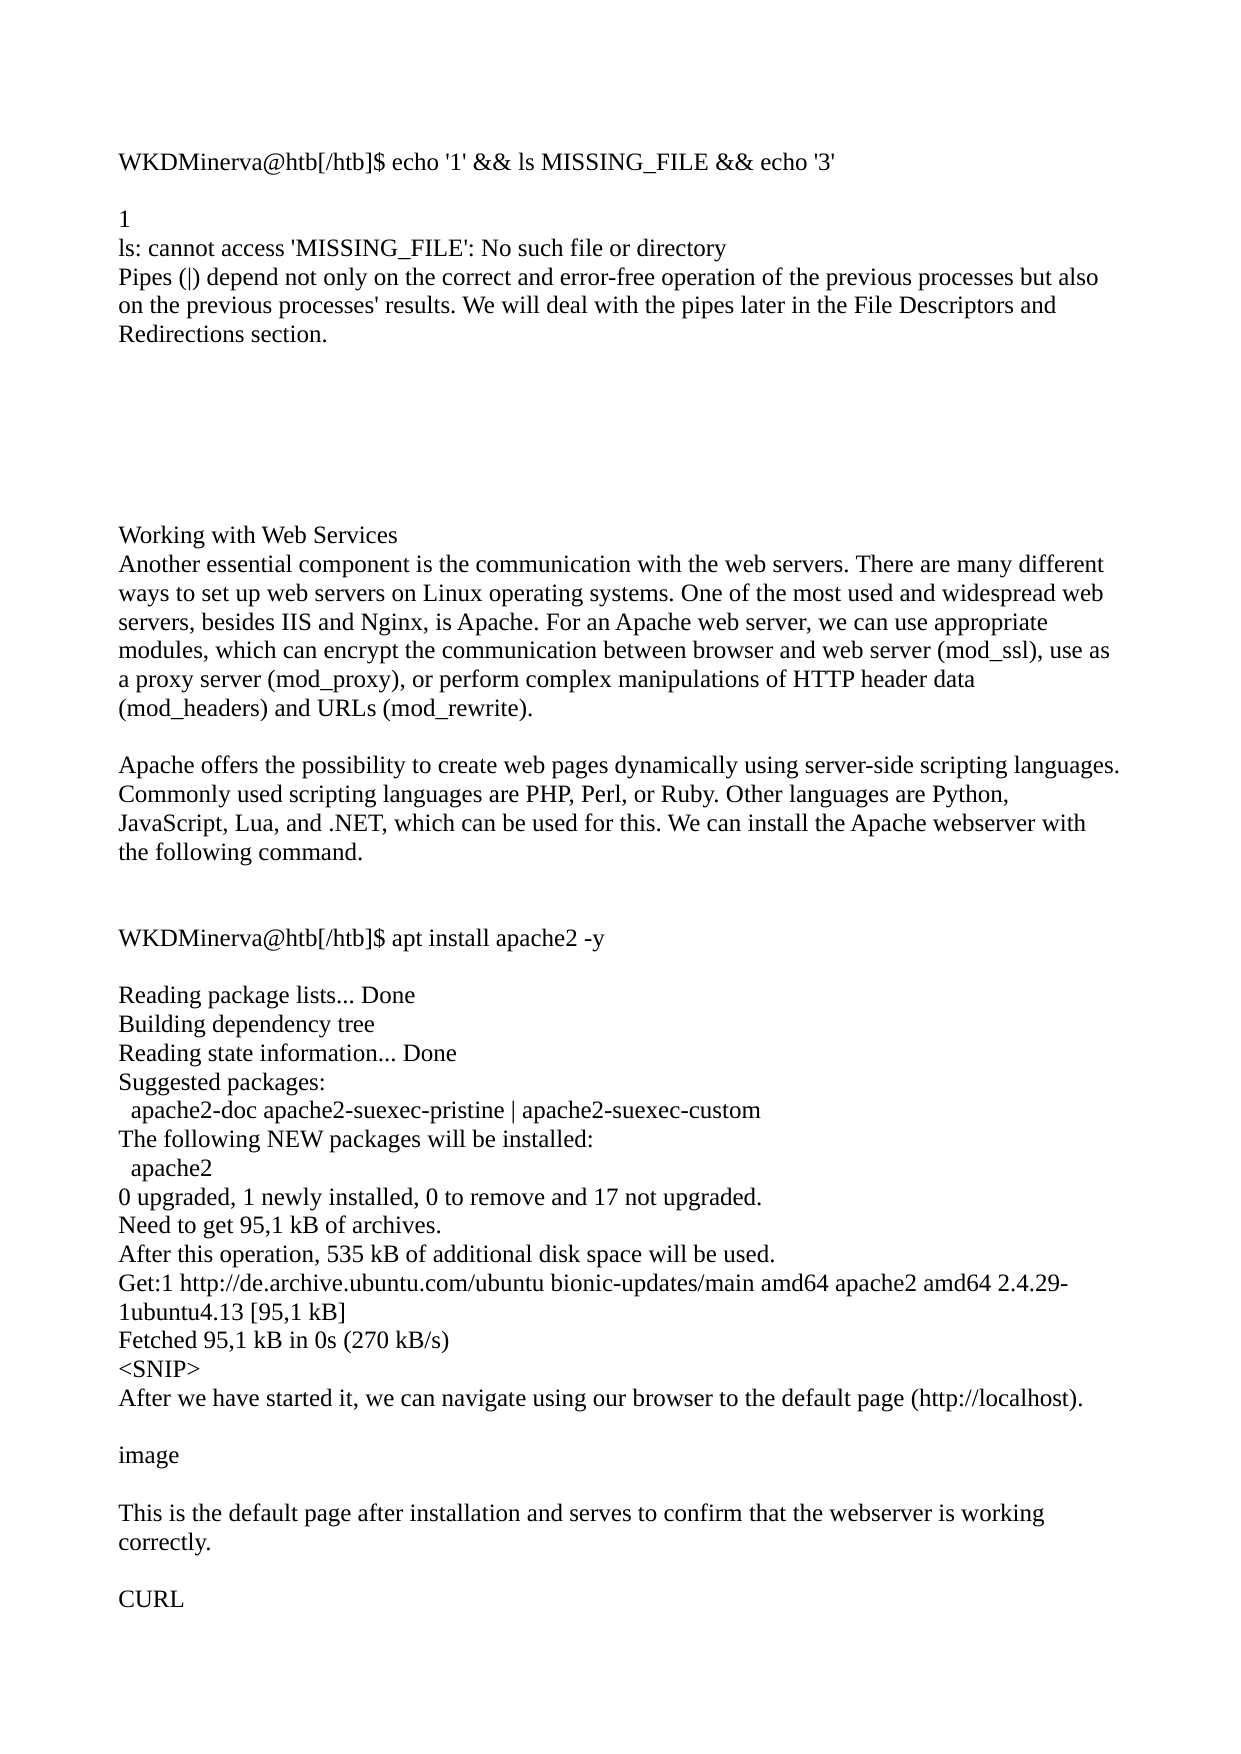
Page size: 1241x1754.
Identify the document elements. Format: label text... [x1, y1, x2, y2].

text Pipes (|) depend not only on the correct and error-free operation of the previous processes but also on the previous processes' results. We will deal with the pipes later in the File Descriptors and Redirections section. [118, 262, 1122, 348]
text CURL [118, 1584, 1122, 1613]
text WKDMinerva@htb[/htb]$ apt install apache2 -y [118, 923, 1122, 952]
text Building dependency tree [118, 1009, 1122, 1038]
text Working with Web Services [118, 521, 1122, 549]
text After this operation, 535 kB of additional disk space will be used. [118, 1239, 1122, 1268]
text apache2-doc apache2-suexec-pristine | apache2-suexec-custom [118, 1096, 1122, 1124]
text Reading package lists... Done [118, 981, 1122, 1009]
text Suggested packages: [118, 1067, 1122, 1096]
text Get:1 http://de.archive.ubuntu.com/ubuntu bionic-updates/main amd64 apache2 amd64 2.4.29-1ubuntu4.13 [95,1 kB] [118, 1268, 1122, 1326]
text Fetched 95,1 kB in 0s (270 kB/s) [118, 1326, 1122, 1354]
text <SNIP> [118, 1354, 1122, 1383]
text Need to get 95,1 kB of archives. [118, 1211, 1122, 1239]
text Apache offers the possibility to create web pages dynamically using server-side scripting languages. Commonly used scripting languages are PHP, Perl, or Ruby. Other languages are Python, JavaScript, Lua, and .NET, which can be used for this. We can install the Apache webserver with the following command. [118, 751, 1122, 866]
text After we have started it, we can navigate using our browser to the default page (http://localhost). [118, 1383, 1122, 1412]
text This is the default page after installation and serves to confirm that the webserver is working correctly. [118, 1498, 1122, 1556]
text Another essential component is the communication with the web servers. There are many different ways to set up web servers on Linux operating systems. One of the most used and widespread web servers, besides IIS and Nginx, is Apache. For an Apache web server, we can use appropriate modules, which can encrypt the communication between browser and web server (mod_ssl), use as a proxy server (mod_proxy), or perform complex manipulations of HTTP header data (mod_headers) and URLs (mod_rewrite). [118, 549, 1122, 722]
text 0 upgraded, 1 newly installed, 0 to remove and 17 not upgraded. [118, 1182, 1122, 1211]
text image [118, 1441, 1122, 1469]
text 1 [118, 204, 1122, 233]
text The following NEW packages will be installed: [118, 1124, 1122, 1153]
text ls: cannot access 'MISSING_FILE': No such file or directory [118, 233, 1122, 262]
text Reading state information... Done [118, 1038, 1122, 1067]
text apache2 [118, 1153, 1122, 1182]
text WKDMinerva@htb[/htb]$ echo '1' && ls MISSING_FILE && echo '3' [118, 147, 1122, 176]
